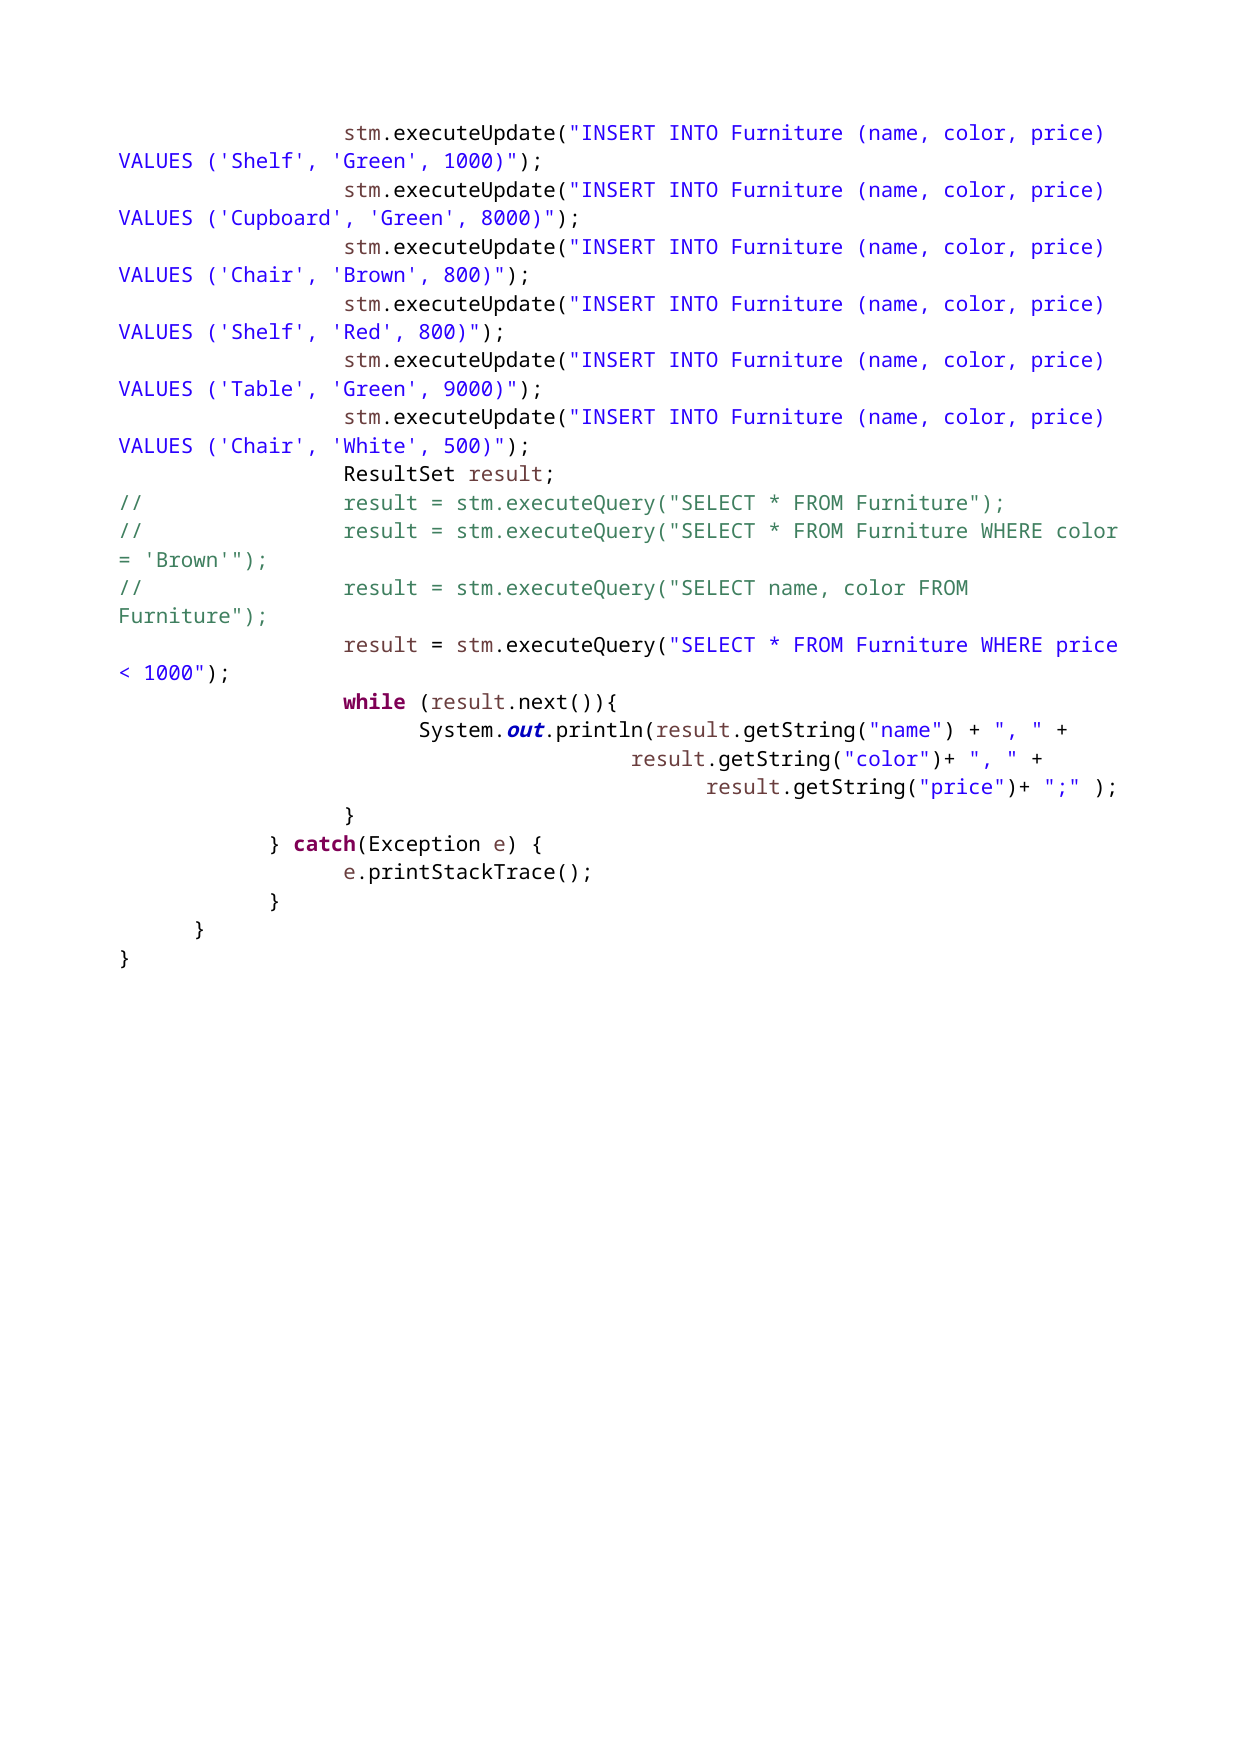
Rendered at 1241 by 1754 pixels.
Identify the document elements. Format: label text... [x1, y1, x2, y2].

text // result = stm.executeQuery("SELECT * FROM Furniture WHERE color = 'Brown'"); [118, 516, 1122, 573]
text } [118, 914, 1122, 943]
text stm.executeUpdate("INSERT INTO Furniture (name, color, price) VALUES ('Chair', 'White', 500)"); [118, 402, 1122, 459]
text stm.executeUpdate("INSERT INTO Furniture (name, color, price) VALUES ('Shelf', 'Red', 800)"); [118, 289, 1122, 346]
text result = stm.executeQuery("SELECT * FROM Furniture WHERE price < 1000"); [118, 630, 1122, 687]
text ResultSet result; [118, 459, 1122, 488]
text stm.executeUpdate("INSERT INTO Furniture (name, color, price) VALUES ('Table', 'Green', 9000)"); [118, 346, 1122, 402]
text while (result.next()){ [118, 687, 1122, 715]
text stm.executeUpdate("INSERT INTO Furniture (name, color, price) VALUES ('Chair', 'Brown', 800)"); [118, 232, 1122, 289]
text } [118, 801, 1122, 829]
text result.getString("color")+ ", " + [118, 744, 1122, 772]
text } [118, 886, 1122, 914]
text stm.executeUpdate("INSERT INTO Furniture (name, color, price) VALUES ('Cupboard', 'Green', 8000)"); [118, 175, 1122, 232]
text } catch(Exception e) { [118, 829, 1122, 857]
text e.printStackTrace(); [118, 857, 1122, 886]
text // result = stm.executeQuery("SELECT name, color FROM Furniture"); [118, 573, 1122, 630]
text } [118, 943, 1122, 971]
text result.getString("price")+ ";" ); [118, 772, 1122, 801]
text stm.executeUpdate("INSERT INTO Furniture (name, color, price) VALUES ('Shelf', 'Green', 1000)"); [118, 118, 1122, 175]
text // result = stm.executeQuery("SELECT * FROM Furniture"); [118, 488, 1122, 516]
text System.out.println(result.getString("name") + ", " + [118, 715, 1122, 744]
